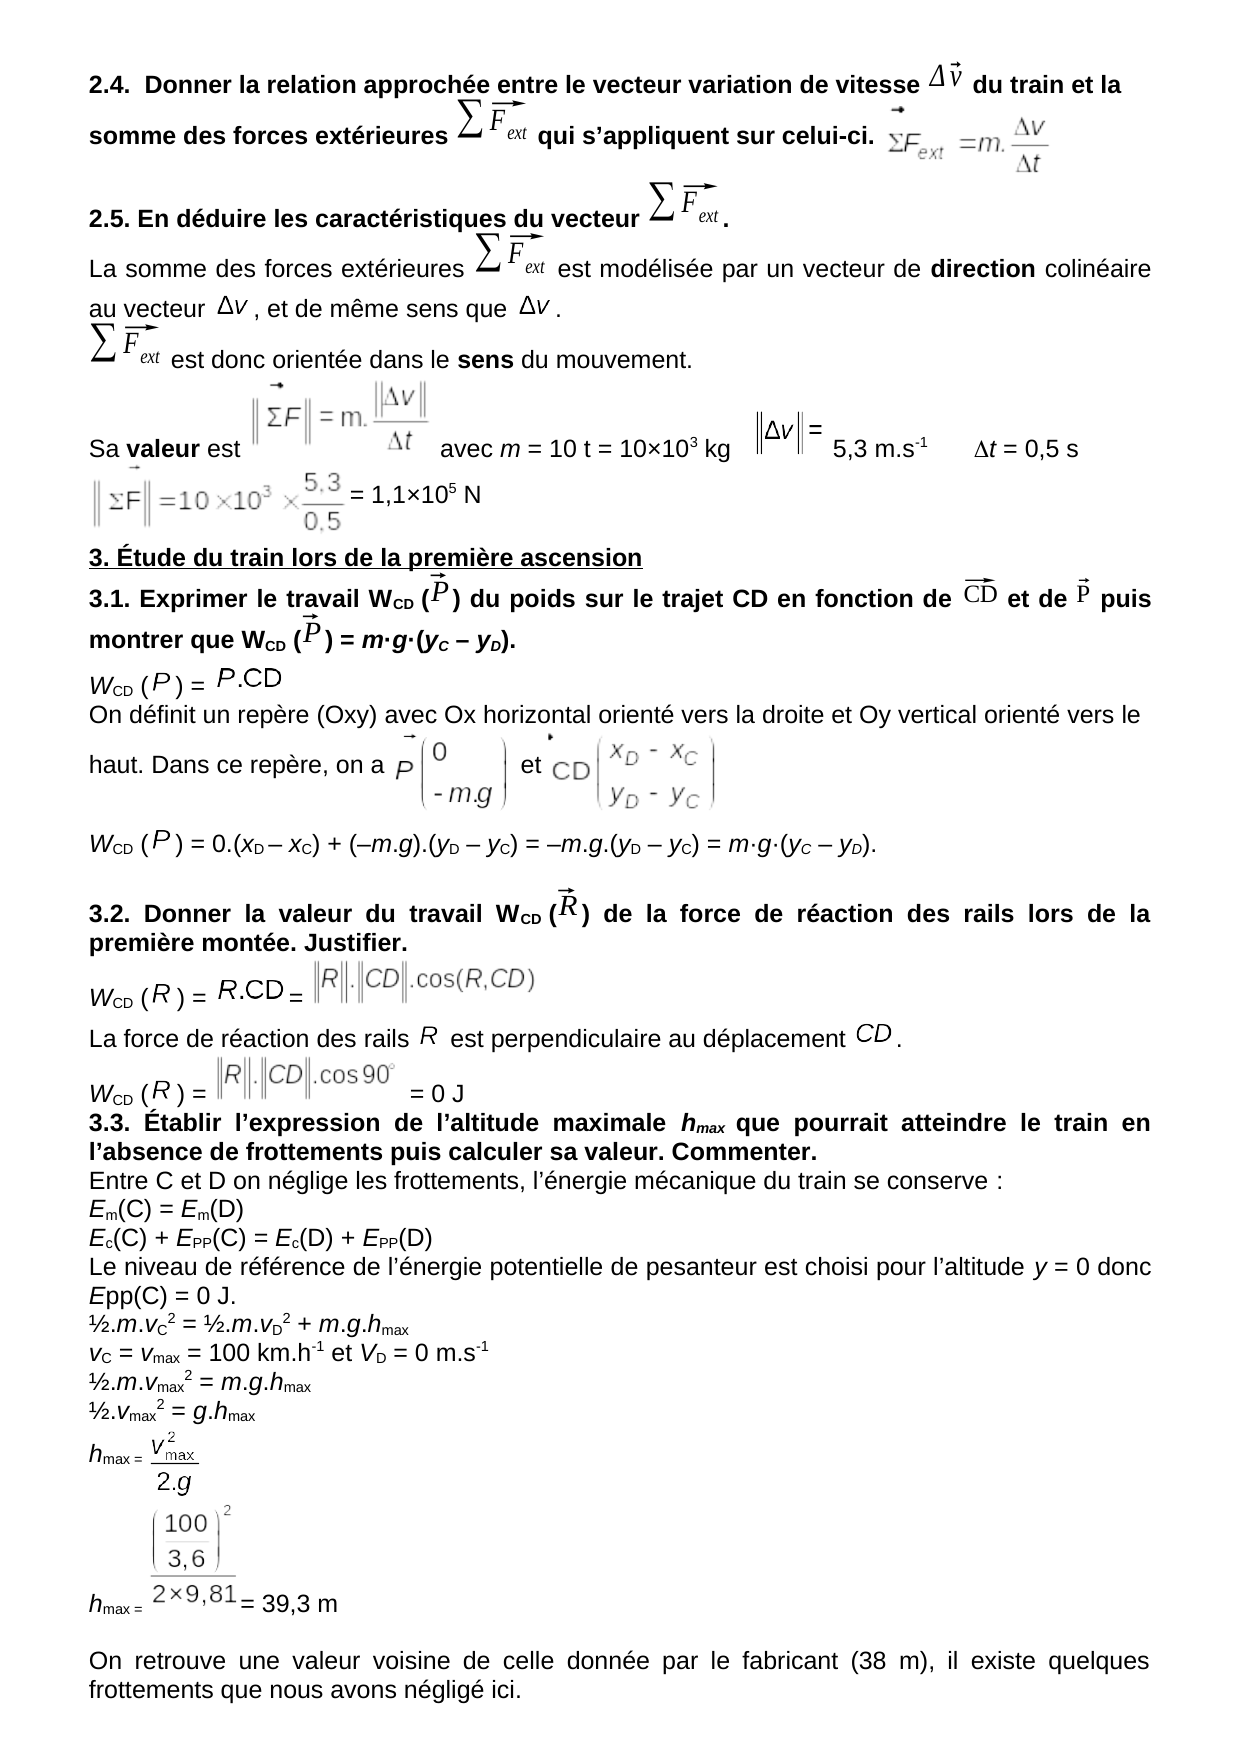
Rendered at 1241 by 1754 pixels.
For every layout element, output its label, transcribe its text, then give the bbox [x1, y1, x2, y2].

text On définit un repère (Oxy) avec Ox horizontal orienté vers la droite et Oy vertical orienté vers le haut. Dans ce repère, on a et [89, 700, 1152, 818]
text WCD () = 0.(xD – xC) + (–m.g).(yD – yC) = –m.g.(yD – yC) = m·g·(yC – yD). [89, 818, 1152, 858]
text 3.2. Donner la valeur du travail WCD () de la force de réaction des rails lors de la première montée. Justifier. [89, 886, 1152, 956]
text = 1,1×105 N [89, 463, 1152, 543]
text ½.vmax2 = g.hmax [89, 1396, 1152, 1424]
text Entre C et D on néglige les frottements, l’énergie mécanique du train se conserve : [89, 1166, 1152, 1194]
text vC = vmax = 100 km.h-1 et VD = 0 m.s-1 [89, 1338, 1152, 1367]
text hmax = [89, 1424, 1152, 1499]
text 2.4. Donner la relation approchée entre le vecteur variation de vitesse du train et la somme des forces extérieures qui s’appliquent sur celui-ci. [89, 58, 1152, 182]
text 2.5. En déduire les caractéristiques du vecteur . [89, 182, 1152, 232]
text La somme des forces extérieures est modélisée par un vecteur de direction colinéaire au vecteur , et de même sens que . [89, 232, 1152, 323]
text La force de réaction des rails est perpendiculaire au déplacement . [89, 1012, 1152, 1053]
text WCD () = = [89, 956, 1152, 1012]
text Em(C) = Em(D) [89, 1194, 1152, 1223]
text On retrouve une valeur voisine de celle donnée par le fabricant (38 m), il existe quelques frottements que nous avons négligé ici. [89, 1646, 1152, 1703]
text hmax = = 39,3 m [89, 1499, 1152, 1617]
text Sa valeur est avec m = 10 t = 10×103 kg 5,3 m.s-1 t = 0,5 s [89, 373, 1152, 463]
text est donc orientée dans le sens du mouvement. [89, 323, 1152, 373]
text Ec(C) + EPP(C) = Ec(D) + EPP(D) [89, 1223, 1152, 1252]
subtitle 3. Étude du train lors de la première ascension [89, 543, 1152, 572]
text 3.1. Exprimer le travail WCD () du poids sur le trajet CD en fonction de et de puis montrer que WCD () = m·g·(yC – yD). [89, 572, 1152, 654]
text WCD () = [89, 654, 1152, 700]
text 3.3. Établir l’expression de l’altitude maximale hmax que pourrait atteindre le train en l’absence de frottements puis calculer sa valeur. Commenter. [89, 1108, 1152, 1166]
text ½.m.vC2 = ½.m.vD2 + m.g.hmax [89, 1309, 1152, 1338]
text ½.m.vmax2 = m.g.hmax [89, 1367, 1152, 1396]
text Le niveau de référence de l’énergie potentielle de pesanteur est choisi pour l’altitude y = 0 donc Epp(C) = 0 J. [89, 1252, 1152, 1309]
text WCD () = = 0 J [89, 1053, 1152, 1108]
